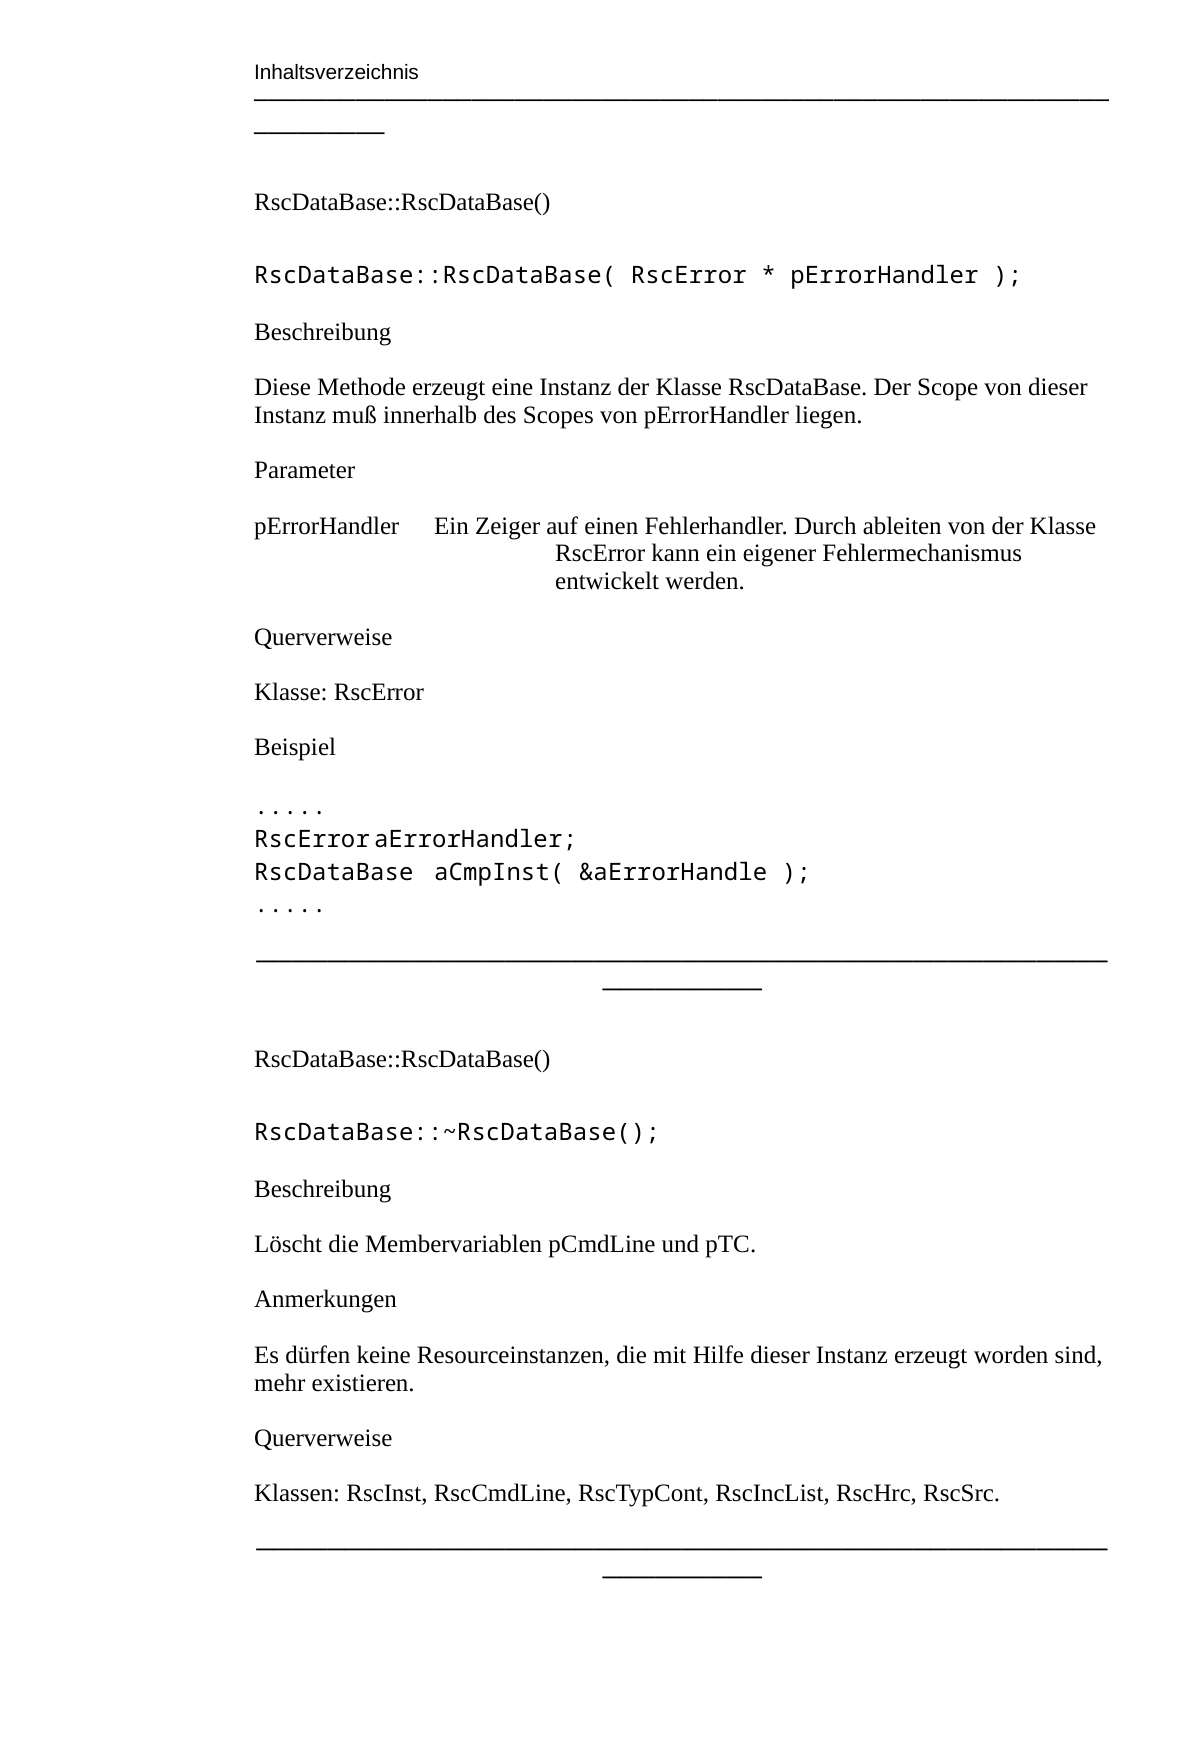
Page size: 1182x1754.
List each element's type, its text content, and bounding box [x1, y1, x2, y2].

list ..... [254, 887, 1110, 920]
text pErrorHandler Ein Zeiger auf einen Fehlerhandler. Durch ableiten von der Klasse RscError kann ein eigener Fehlermechanismus entwickelt werden. [254, 512, 1110, 595]
text Klassen: RscInst, RscCmdLine, RscTypCont, RscIncList, RscHrc, RscSrc. [254, 1479, 1110, 1507]
text Parameter [254, 456, 1110, 484]
text Beschreibung [254, 318, 1110, 346]
list RscDataBase aCmpInst( &aErrorHandle ); [254, 854, 1110, 887]
text Anmerkungen [254, 1286, 1110, 1313]
text Beschreibung [254, 1175, 1110, 1202]
text Diese Methode erzeugt eine Instanz der Klasse RscDataBase. Der Scope von dieser Instanz muß innerhalb des Scopes von pErrorHandler liegen. [254, 373, 1110, 429]
text Klasse: RscError [254, 678, 1110, 706]
text ───────────────────────────────────────────────────────── [254, 1535, 1110, 1590]
list ..... [254, 789, 1110, 822]
text Querverweise [254, 623, 1110, 650]
text Querverweise [254, 1424, 1110, 1452]
text Löscht die Membervariablen pCmdLine und pTC. [254, 1230, 1110, 1258]
text Es dürfen keine Resourceinstanzen, die mit Hilfe dieser Instanz erzeugt worden sind, mehr existieren. [254, 1341, 1110, 1396]
text RscDataBase::RscDataBase() [254, 188, 1110, 216]
list RscError aErrorHandler; [254, 822, 1110, 854]
list RscDataBase::RscDataBase( RscError * pErrorHandler ); [254, 257, 1110, 290]
text Beispiel [254, 733, 1110, 761]
text RscDataBase::RscDataBase() [254, 1045, 1110, 1072]
text ───────────────────────────────────────────────────────── [254, 947, 1110, 1003]
list RscDataBase::~RscDataBase(); [254, 1114, 1110, 1147]
